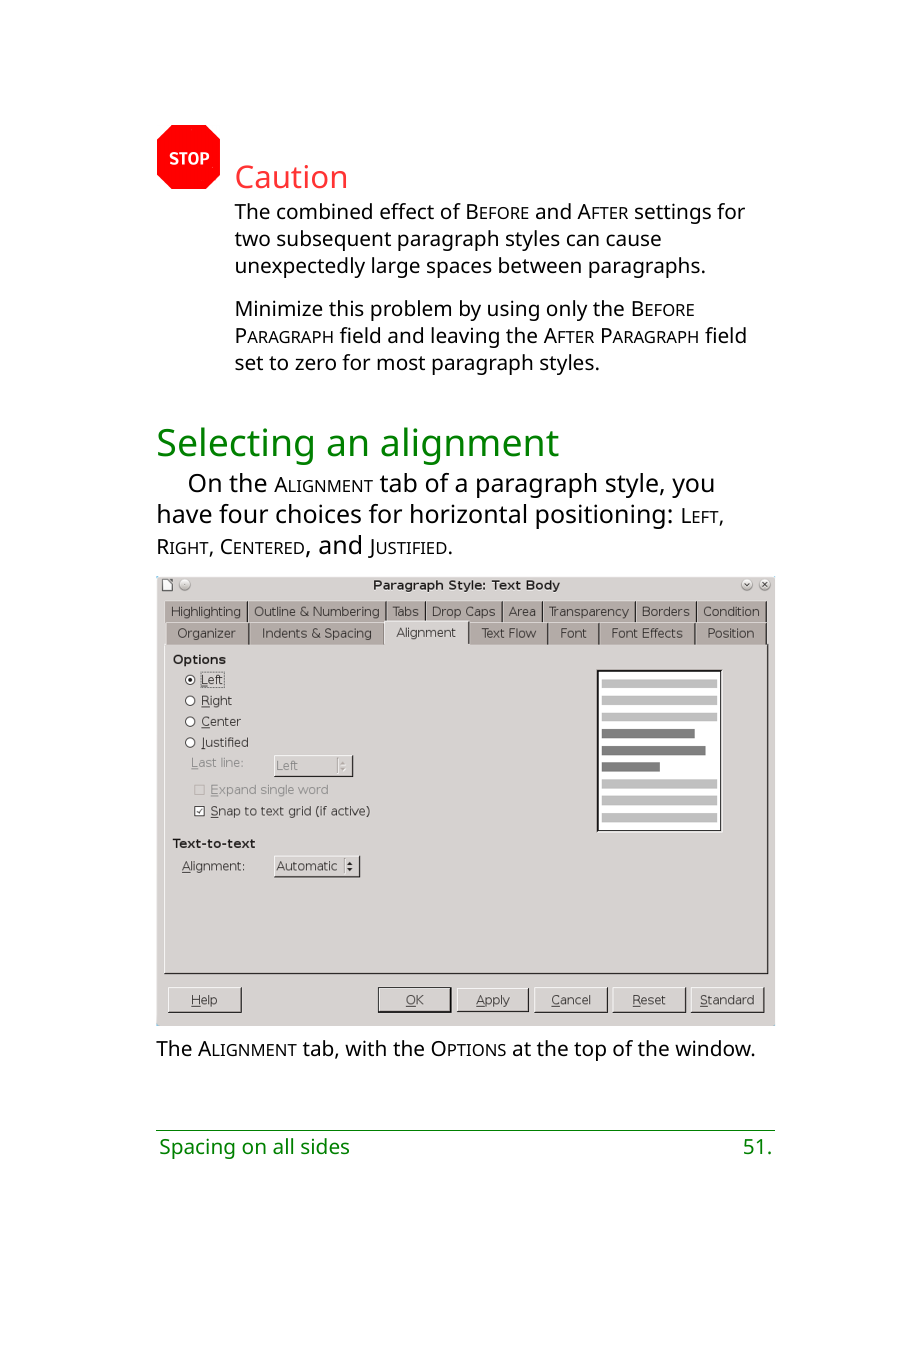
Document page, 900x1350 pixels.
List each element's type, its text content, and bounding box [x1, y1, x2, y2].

table_cell The Alignment tab, with the Options at the top of the window. [156, 1027, 775, 1062]
picture [157, 125, 220, 189]
text On the Alignment tab of a paragraph style, you have four choices for horizontal positioning: Left, Right, Centered, and Justified. [156, 467, 775, 561]
text Minimize this problem by using only the Before Paragraph field and leaving the After Paragraph field set to zero for most paragraph styles. [234, 294, 775, 376]
list Caution [156, 125, 775, 198]
text The combined effect of Before and After settings for two subsequent paragraph styles can cause unexpectedly large spaces between paragraphs. [234, 198, 775, 279]
subtitle Selecting an alignment [156, 416, 775, 467]
picture [156, 576, 775, 1026]
